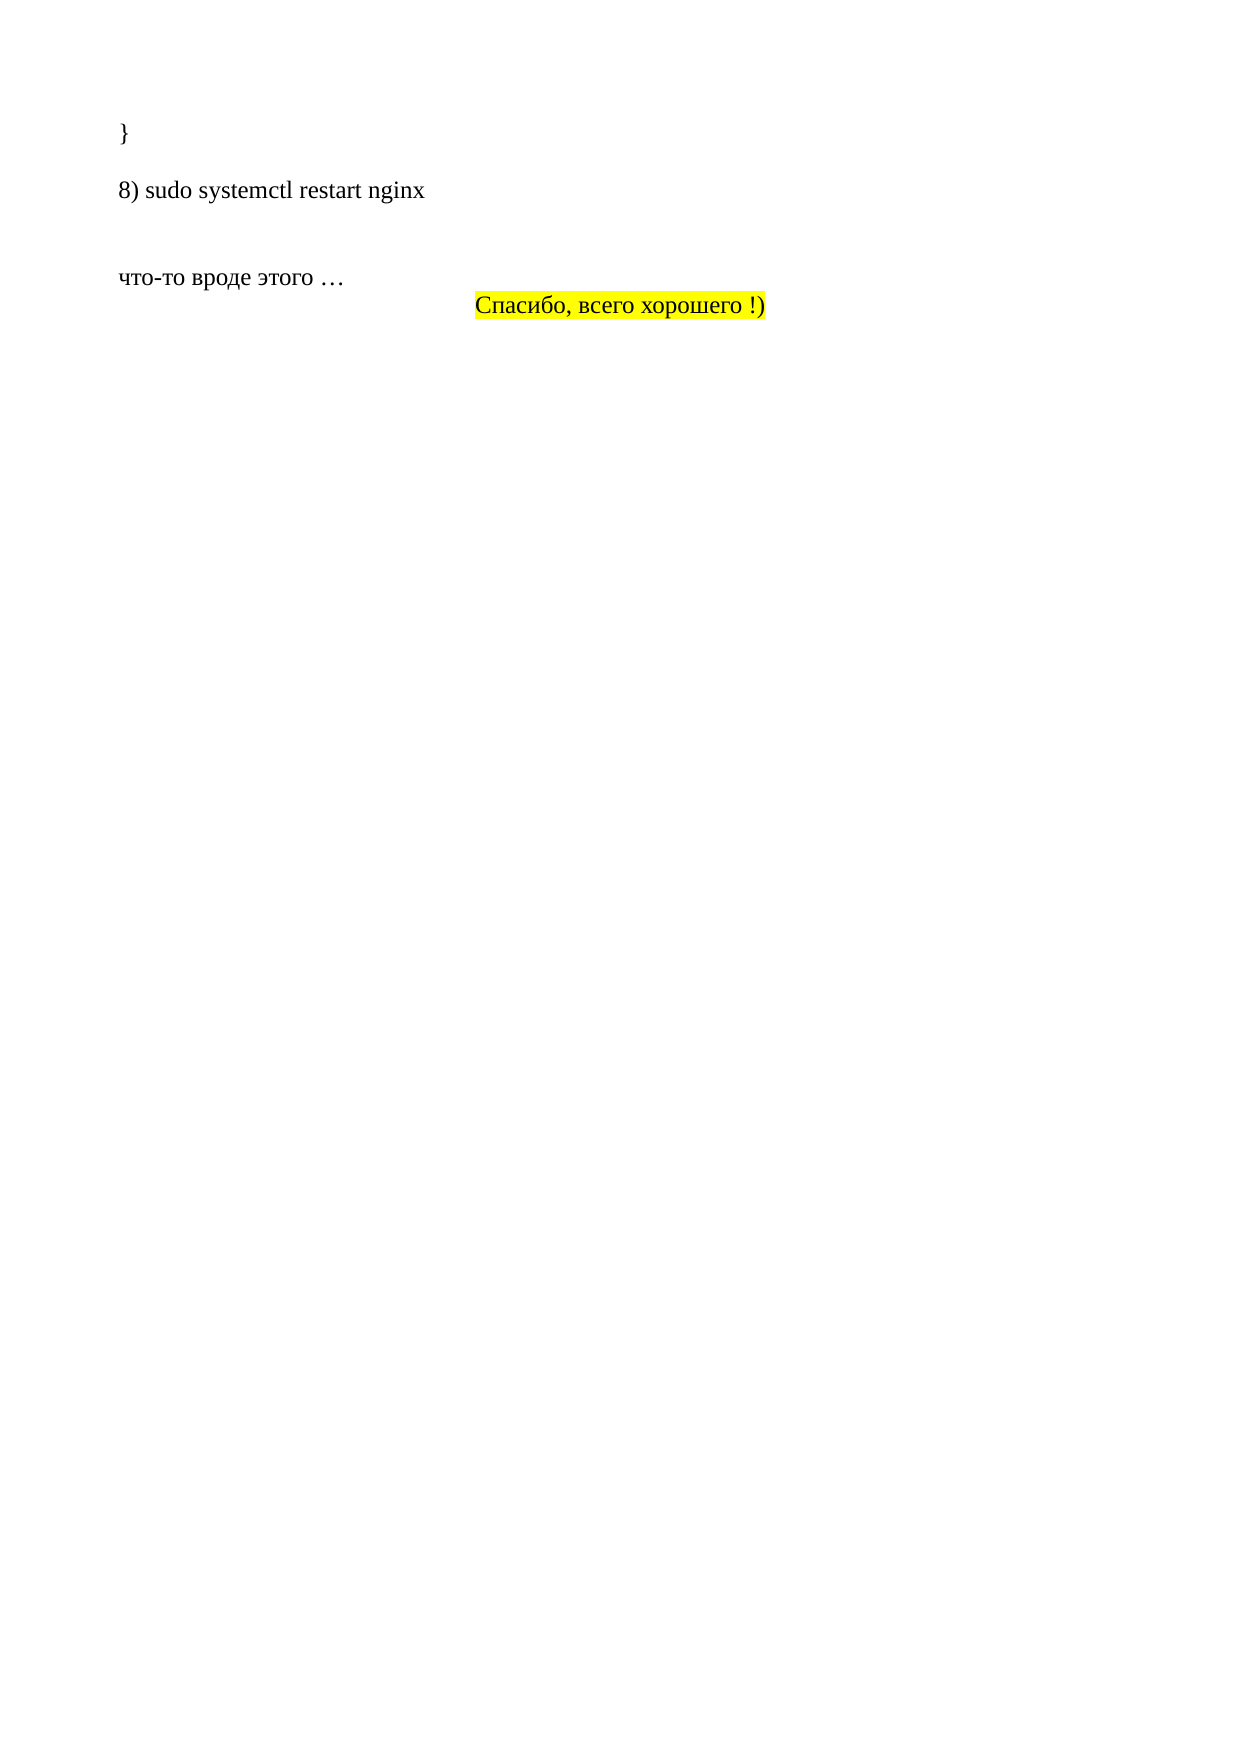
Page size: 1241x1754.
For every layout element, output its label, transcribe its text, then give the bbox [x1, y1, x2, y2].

text Спасибо, всего хорошего !) [118, 291, 1122, 319]
text } [118, 118, 1122, 147]
text 8) sudo systemctl restart nginx [118, 176, 1122, 204]
text что-то вроде этого … [118, 262, 1122, 291]
